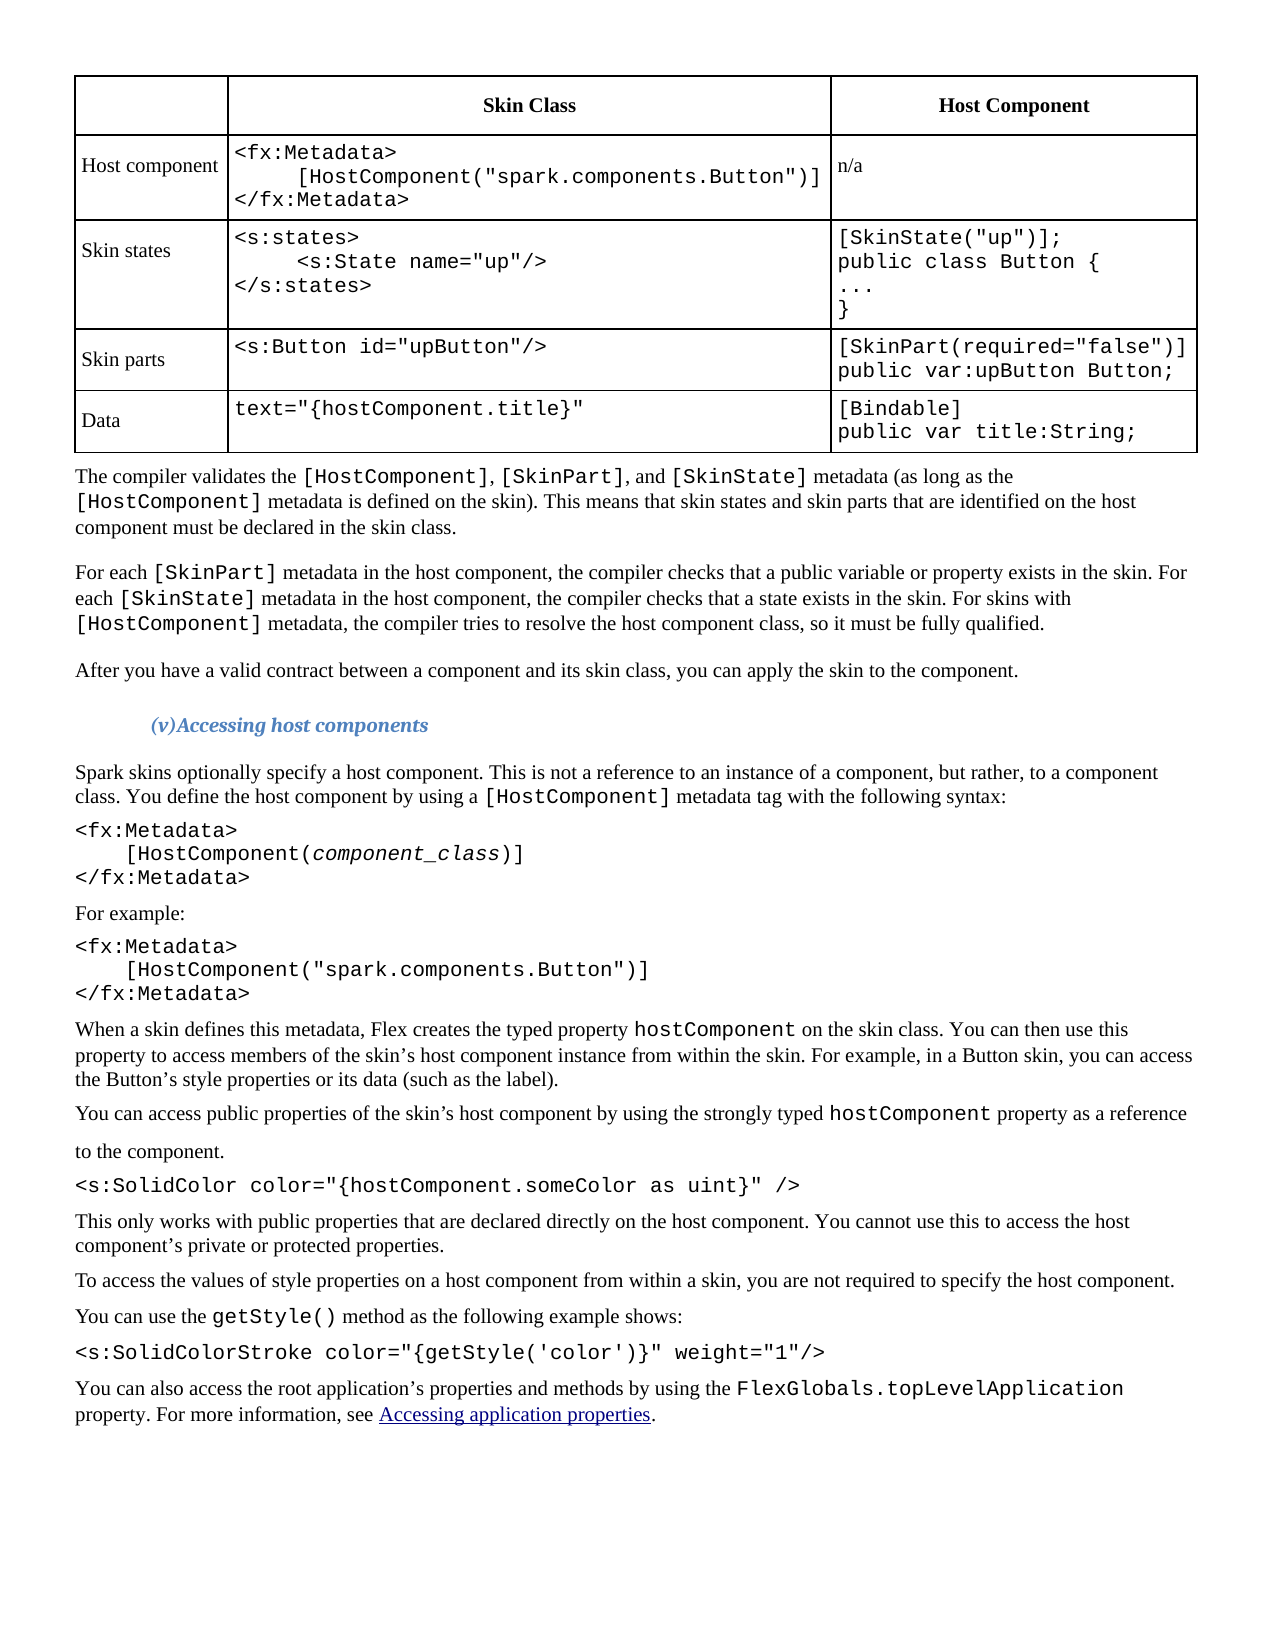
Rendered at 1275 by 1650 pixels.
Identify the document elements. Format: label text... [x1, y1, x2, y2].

table_cell n/a [832, 136, 1196, 219]
subtitle Accessing host components [150, 713, 1200, 737]
text <s:SolidColor color="{hostComponent.someColor as uint}" /> [75, 1175, 1200, 1199]
table_cell [SkinState("up")]; public class Button { ... } [832, 221, 1196, 328]
table_cell Skin parts [76, 330, 227, 390]
text This only works with public properties that are declared directly on the host component. You cannot use this to access the host component’s private or protected properties. [75, 1209, 1200, 1257]
text <fx:Metadata> [75, 820, 1200, 843]
text When a skin defines this metadata, Flex creates the typed property hostComponent on the skin class. You can then use this property to access members of the skin’s host component instance from within the skin. For example, in a Button skin, you can access the Button’s style properties or its data (such as the label). [75, 1017, 1200, 1091]
text You can access public properties of the skin’s host component by using the strongly typed hostComponent property as a reference to the component. [75, 1101, 1200, 1163]
text [HostComponent(component_class)] [75, 843, 1200, 867]
text <fx:Metadata> [75, 936, 1200, 959]
table_cell [SkinPart(required="false")] public var:upButton Button; [832, 330, 1196, 390]
text For example: [75, 901, 1200, 925]
text You can also access the root application’s properties and methods by using the FlexGlobals.topLevelApplication property. For more information, see Accessing application properties. [75, 1376, 1200, 1426]
table_cell [Bindable] public var title:String; [832, 391, 1196, 451]
table_cell text="{hostComponent.title}" [229, 391, 830, 451]
text </fx:Metadata> [75, 867, 1200, 891]
table_cell <s:Button id="upButton"/> [229, 330, 830, 390]
table_cell Skin states [76, 221, 227, 328]
text </fx:Metadata> [75, 983, 1200, 1007]
text After you have a valid contract between a component and its skin class, you can apply the skin to the component. [75, 658, 1200, 682]
text [HostComponent("spark.components.Button")] [75, 959, 1200, 983]
table_cell <fx:Metadata> [HostComponent("spark.components.Button")] </fx:Metadata> [229, 136, 830, 219]
text The compiler validates the [HostComponent], [SkinPart], and [SkinState] metadata (as long as the [HostComponent] metadata is defined on the skin). This means that skin states and skin parts that are identified on the host component must be declared in the skin class. [75, 463, 1200, 539]
table_header [76, 77, 227, 134]
table_cell Data [76, 391, 227, 451]
text <s:SolidColorStroke color="{getStyle('color')}" weight="1"/> [75, 1342, 1200, 1366]
text For each [SkinPart] metadata in the host component, the compiler checks that a public variable or property exists in the skin. For each [SkinState] metadata in the host component, the compiler checks that a state exists in the skin. For skins with [HostComponent] metadata, the compiler tries to resolve the host component class, so it must be fully qualified. [75, 560, 1200, 637]
text To access the values of style properties on a host component from within a skin, you are not required to specify the host component. You can use the getStyle() method as the following example shows: [75, 1268, 1200, 1329]
table_header Skin Class [229, 77, 830, 134]
text Spark skins optionally specify a host component. This is not a reference to an instance of a component, but rather, to a component class. You define the host component by using a [HostComponent] metadata tag with the following syntax: [75, 759, 1200, 809]
table_cell <s:states> <s:State name="up"/> </s:states> [229, 221, 830, 328]
table_cell Host component [76, 136, 227, 219]
table_header Host Component [832, 77, 1196, 134]
